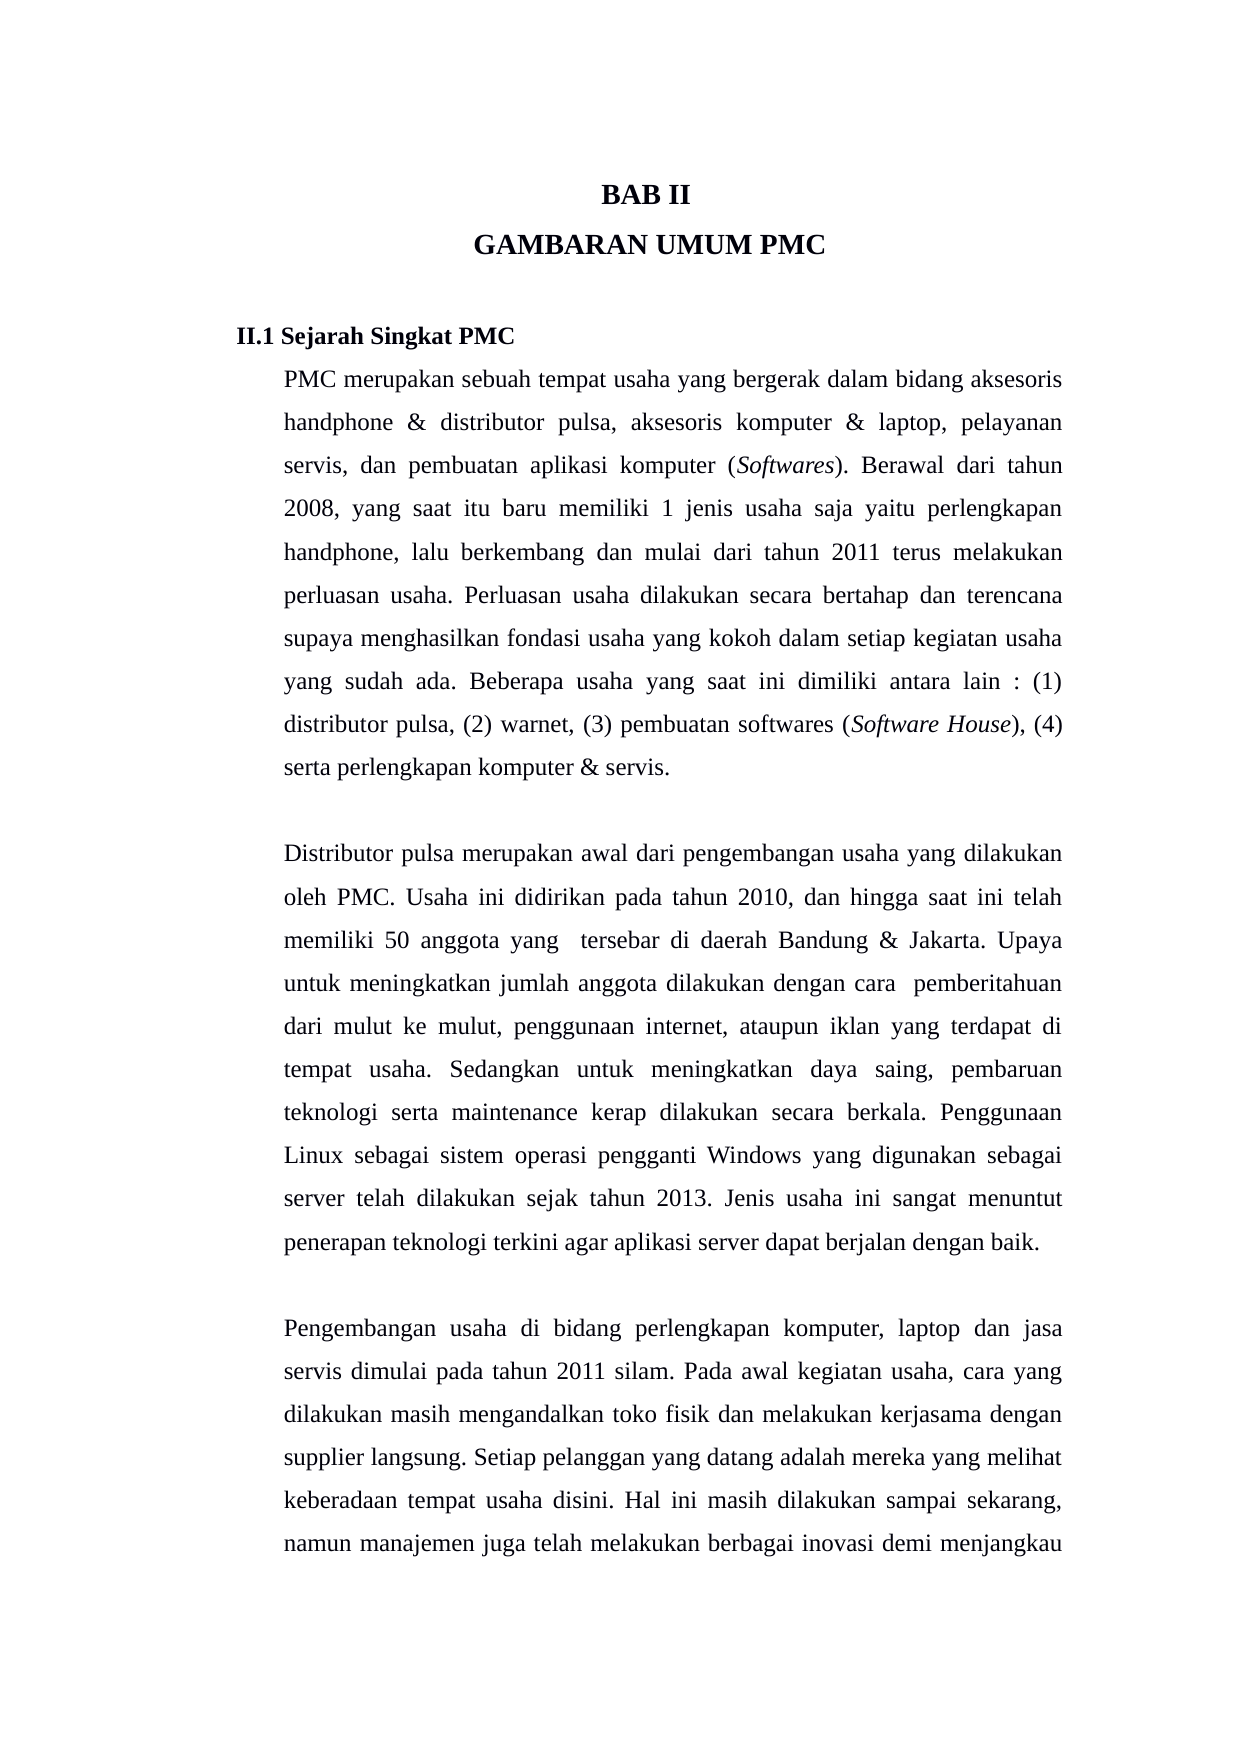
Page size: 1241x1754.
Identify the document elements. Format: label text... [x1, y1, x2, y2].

text GAMBARAN UMUM PMC [236, 227, 1063, 261]
text PMC merupakan sebuah tempat usaha yang bergerak dalam bidang aksesoris handphone & distributor pulsa, aksesoris komputer & laptop, pelayanan servis, dan pembuatan aplikasi komputer (Softwares). Berawal dari tahun 2008, yang saat itu baru memiliki 1 jenis usaha saja yaitu perlengkapan handphone, lalu berkembang dan mulai dari tahun 2011 terus melakukan perluasan usaha. Perluasan usaha dilakukan secara bertahap dan terencana supaya menghasilkan fondasi usaha yang kokoh dalam setiap kegiatan usaha yang sudah ada. Beberapa usaha yang saat ini dimiliki antara lain : (1) distributor pulsa, (2) warnet, (3) pembuatan softwares (Software House), (4) serta perlengkapan komputer & servis. [283, 364, 1063, 781]
text Distributor pulsa merupakan awal dari pengembangan usaha yang dilakukan oleh PMC. Usaha ini didirikan pada tahun 2010, dan hingga saat ini telah memiliki 50 anggota yang tersebar di daerah Bandung & Jakarta. Upaya untuk meningkatkan jumlah anggota dilakukan dengan cara pemberitahuan dari mulut ke mulut, penggunaan internet, ataupun iklan yang terdapat di tempat usaha. Sedangkan untuk meningkatkan daya saing, pembaruan teknologi serta maintenance kerap dilakukan secara berkala. Penggunaan Linux sebagai sistem operasi pengganti Windows yang digunakan sebagai server telah dilakukan sejak tahun 2013. Jenis usaha ini sangat menuntut penerapan teknologi terkini agar aplikasi server dapat berjalan dengan baik. [283, 838, 1063, 1255]
text Pengembangan usaha di bidang perlengkapan komputer, laptop dan jasa servis dimulai pada tahun 2011 silam. Pada awal kegiatan usaha, cara yang dilakukan masih mengandalkan toko fisik dan melakukan kerjasama dengan supplier langsung. Setiap pelanggan yang datang adalah mereka yang melihat keberadaan tempat usaha disini. Hal ini masih dilakukan sampai sekarang, namun manajemen juga telah melakukan berbagai inovasi demi menjangkau [283, 1313, 1063, 1557]
text II.1 Sejarah Singkat PMC [236, 321, 1063, 350]
text BAB II [236, 177, 1063, 211]
